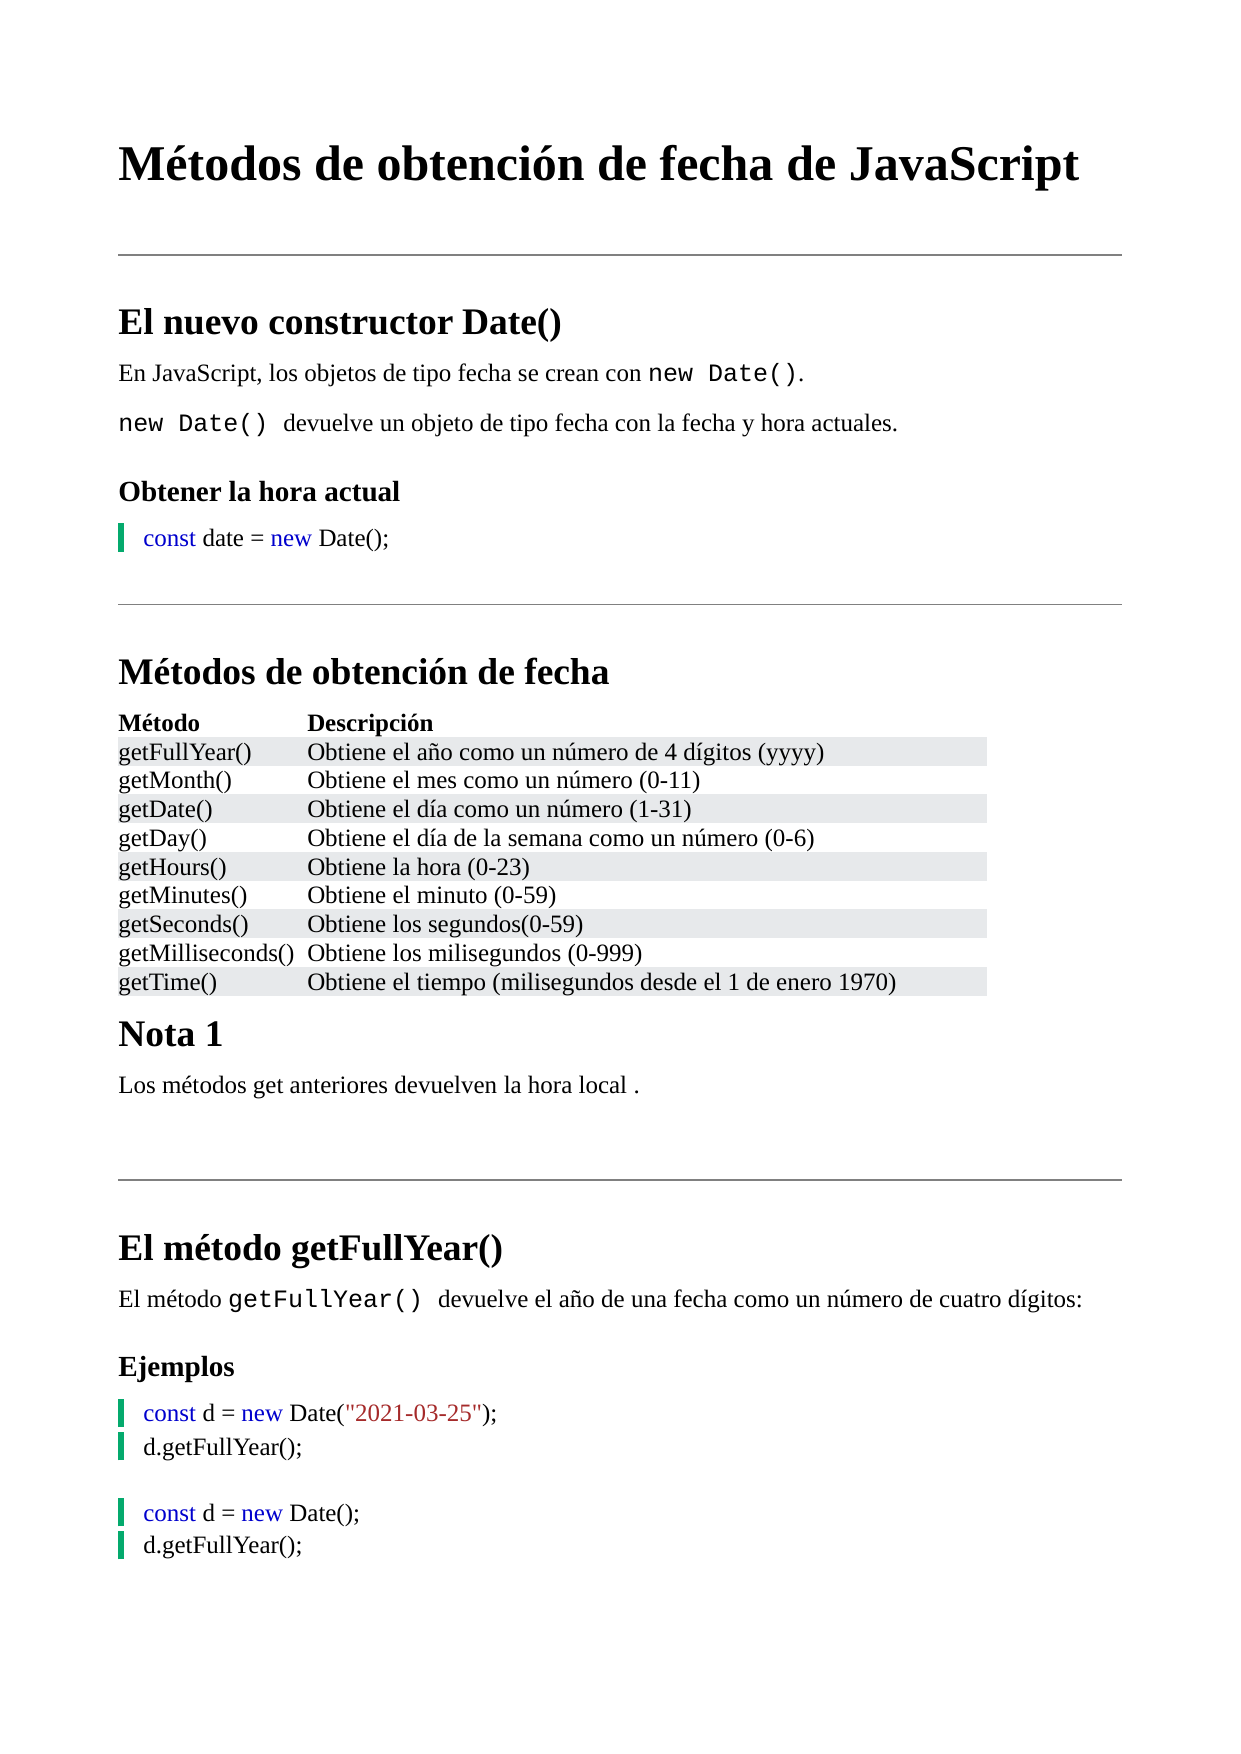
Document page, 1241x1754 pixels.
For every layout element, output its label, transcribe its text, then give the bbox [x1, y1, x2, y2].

subtitle El nuevo constructor Date() [118, 300, 1122, 343]
text const d = new Date(); d.getFullYear(); [118, 1498, 1122, 1559]
text const d = new Date("2021-03-25"); d.getFullYear(); [118, 1398, 1122, 1460]
text En JavaScript, los objetos de tipo fecha se crean con new Date(). [118, 358, 1122, 389]
table_cell getFullYear() [118, 737, 307, 766]
table_cell Obtiene el día como un número (1-31) [307, 794, 987, 823]
table_cell Obtiene el minuto (0-59) [307, 881, 987, 909]
table_cell getTime() [118, 967, 307, 996]
table_cell getHours() [118, 852, 307, 881]
table_cell getDay() [118, 823, 307, 852]
subtitle Nota 1 [118, 1011, 1122, 1054]
text El método getFullYear() devuelve el año de una fecha como un número de cuatro dígitos: [118, 1284, 1122, 1314]
table_header Método [118, 708, 307, 737]
table_cell Obtiene el año como un número de 4 dígitos (yyyy) [307, 737, 987, 766]
table_cell Obtiene el mes como un número (0-11) [307, 766, 987, 794]
table_cell Obtiene el tiempo (milisegundos desde el 1 de enero 1970) [307, 967, 987, 996]
table_cell Obtiene los milisegundos (0-999) [307, 938, 987, 967]
subtitle El método getFullYear() [118, 1225, 1122, 1268]
table_cell getMinutes() [118, 881, 307, 909]
table_cell Obtiene los segundos(0-59) [307, 909, 987, 938]
table_cell getDate() [118, 794, 307, 823]
subtitle Métodos de obtención de fecha [118, 649, 1122, 692]
text new Date() devuelve un objeto de tipo fecha con la fecha y hora actuales. [118, 408, 1122, 439]
text Los métodos get anteriores devuelven la hora local . [118, 1070, 1122, 1099]
table_cell Obtiene el día de la semana como un número (0-6) [307, 823, 987, 852]
subtitle Obtener la hora actual [118, 474, 1122, 508]
table_cell getSeconds() [118, 909, 307, 938]
table_cell getMilliseconds() [118, 938, 307, 967]
text const date = new Date(); [124, 523, 1122, 552]
subtitle Ejemplos [118, 1349, 1122, 1383]
subtitle Métodos de obtención de fecha de JavaScript [118, 134, 1122, 191]
table_header Descripción [307, 708, 987, 737]
table_cell Obtiene la hora (0-23) [307, 852, 987, 881]
table_cell getMonth() [118, 766, 307, 794]
